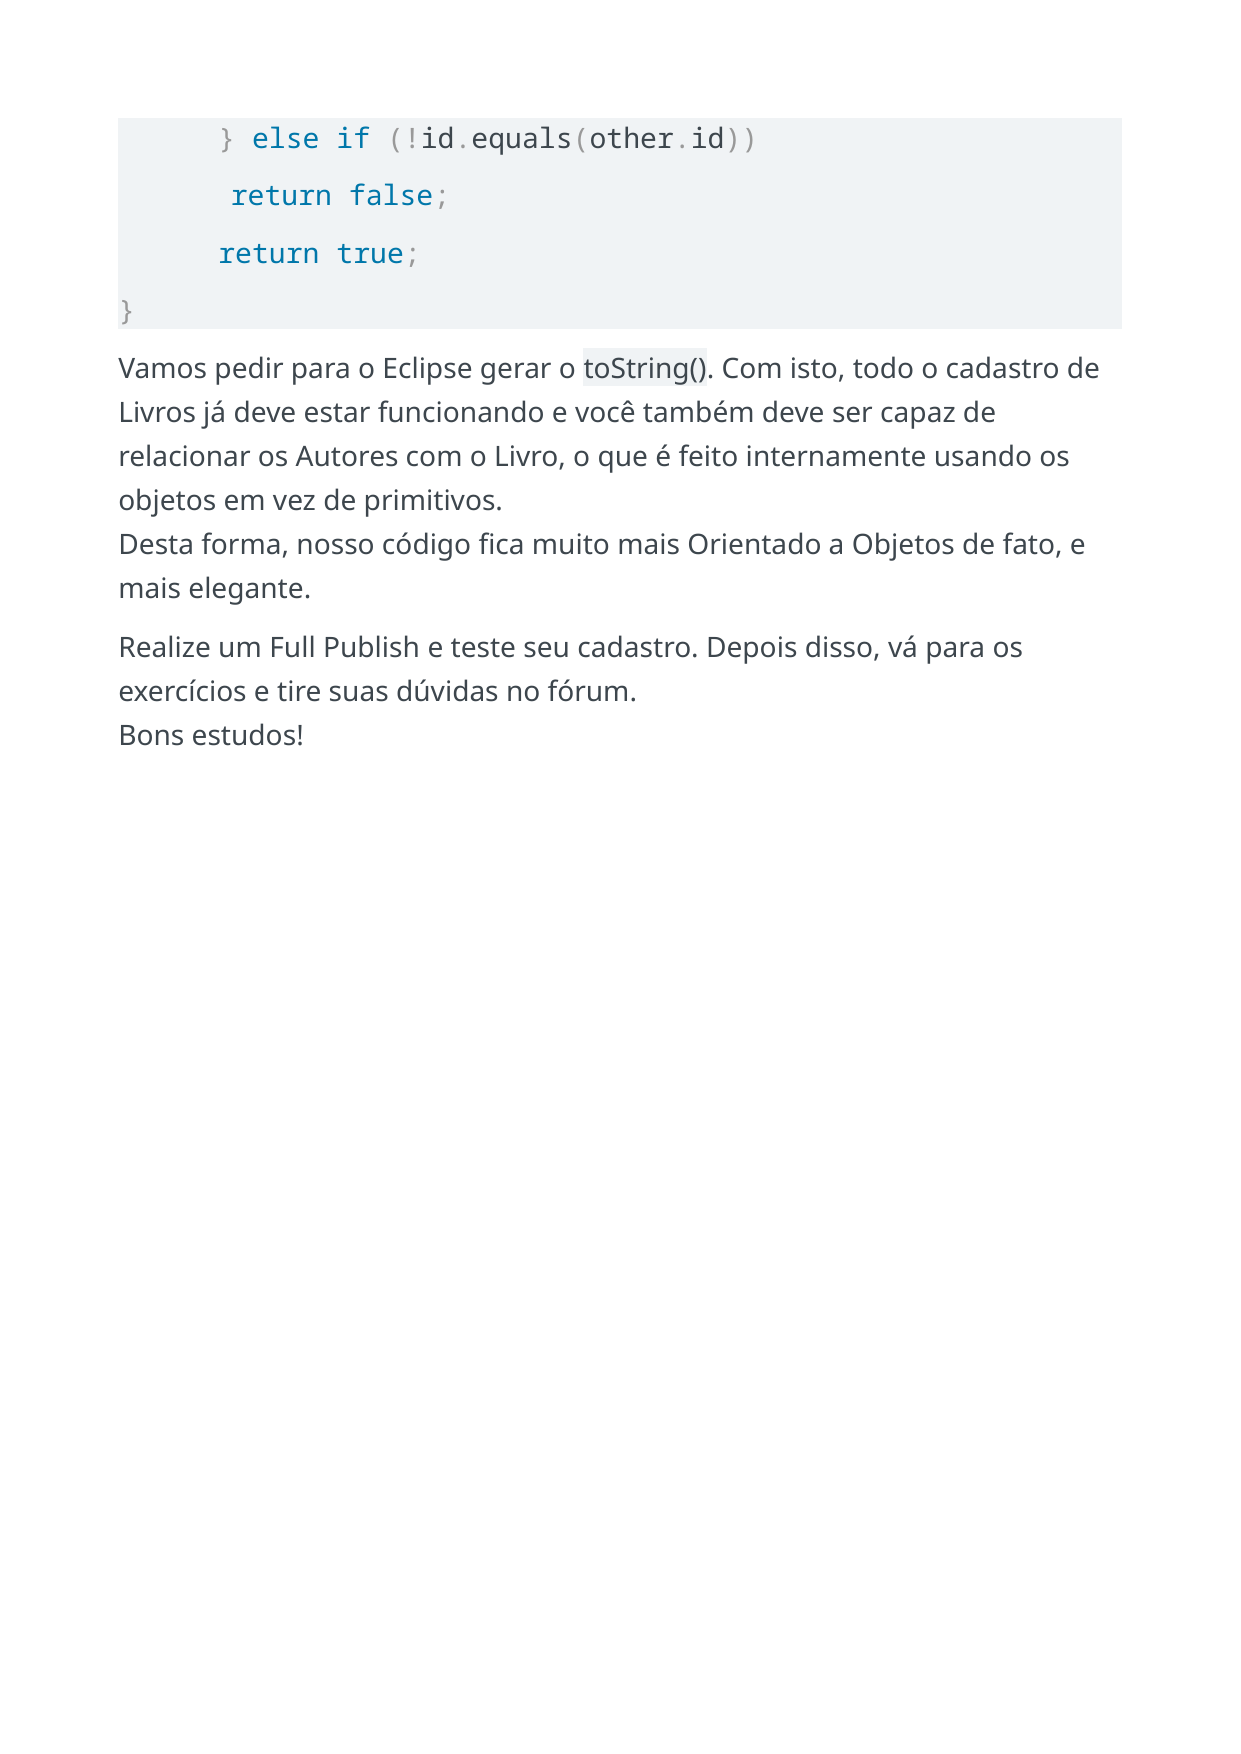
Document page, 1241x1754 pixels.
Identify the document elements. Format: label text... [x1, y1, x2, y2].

text Desta forma, nosso código fica muito mais Orientado a Objetos de fato, e mais elegante. [118, 524, 1122, 607]
text } else if (!id.equals(other.id)) [118, 118, 1122, 156]
text Bons estudos! [118, 715, 1122, 753]
text } [118, 291, 1122, 329]
text Realize um Full Publish e teste seu cadastro. Depois disso, vá para os exercícios e tire suas dúvidas no fórum. [118, 627, 1122, 709]
text return true; [118, 233, 1122, 271]
text return false; [118, 176, 1122, 214]
text Vamos pedir para o Eclipse gerar o toString(). Com isto, todo o cadastro de Livros já deve estar funcionando e você também deve ser capaz de relacionar os Autores com o Livro, o que é feito internamente usando os objetos em vez de primitivos. [118, 348, 1122, 519]
